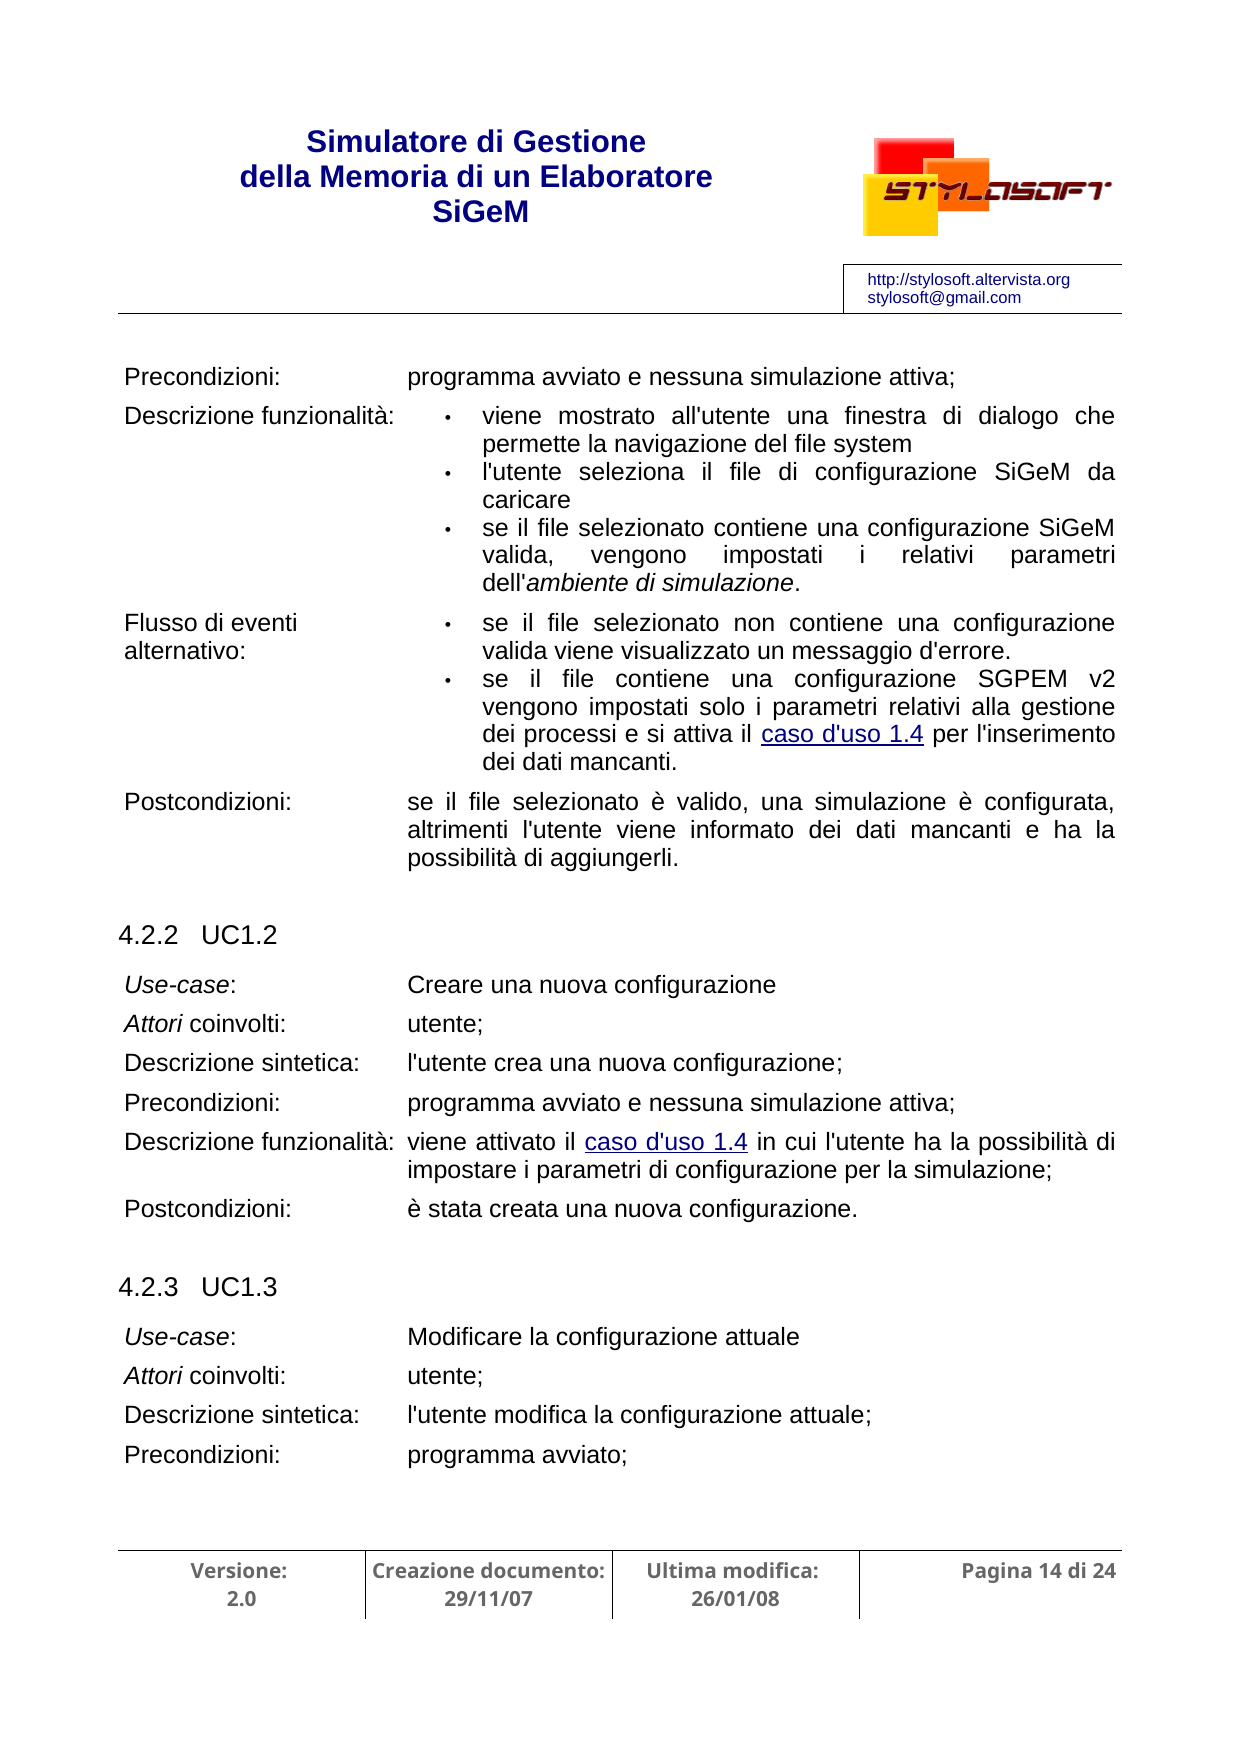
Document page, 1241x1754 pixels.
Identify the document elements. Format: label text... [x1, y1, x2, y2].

table_cell utente; [401, 1004, 1122, 1043]
table_cell se il file selezionato non contiene una configurazione valida viene visualizzato un messaggio d'errore. se il file contiene una configurazione SGPEM v2 vengono impostati solo i parametri relativi alla gestione dei processi e si attiva il caso d'uso 1.4 per l'inserimento dei dati mancanti. [401, 603, 1122, 782]
table_cell programma avviato e nessuna simulazione attiva; [401, 357, 1122, 396]
table_cell Precondizioni: [118, 1435, 401, 1474]
table_cell Descrizione funzionalità: [118, 396, 401, 603]
table_cell Descrizione funzionalità: [118, 1122, 401, 1189]
table_cell viene mostrato all'utente una finestra di dialogo che permette la navigazione del file system l'utente seleziona il file di configurazione SiGeM da caricare se il file selezionato contiene una configurazione SiGeM valida, vengono impostati i relativi parametri dell'ambiente di simulazione. [401, 396, 1122, 603]
table_cell Precondizioni: [118, 357, 401, 396]
table_cell l'utente crea una nuova configurazione; [401, 1044, 1122, 1083]
table_cell Postcondizioni: [118, 1190, 401, 1229]
table_cell è stata creata una nuova configurazione. [401, 1190, 1122, 1229]
picture [848, 123, 1117, 247]
table_cell programma avviato; [401, 1435, 1122, 1474]
table_cell Attori coinvolti: [118, 1004, 401, 1043]
table_cell se il file selezionato è valido, una simulazione è configurata, altrimenti l'utente viene informato dei dati mancanti e ha la possibilità di aggiungerli. [401, 782, 1122, 877]
table_cell Flusso di eventi alternativo: [118, 603, 401, 782]
table_cell Descrizione sintetica: [118, 1396, 401, 1435]
table_header Use-case: [118, 965, 401, 1004]
table_cell utente; [401, 1356, 1122, 1396]
subtitle UC1.3 [118, 1272, 1122, 1302]
table_cell Descrizione sintetica: [118, 1044, 401, 1083]
subtitle UC1.2 [118, 920, 1122, 950]
table_header Creare una nuova configurazione [401, 965, 1122, 1004]
table_cell l'utente modifica la configurazione attuale; [401, 1396, 1122, 1435]
table_cell viene attivato il caso d'uso 1.4 in cui l'utente ha la possibilità di impostare i parametri di configurazione per la simulazione; [401, 1122, 1122, 1189]
table_cell Postcondizioni: [118, 782, 401, 877]
table_header Use-case: [118, 1317, 401, 1356]
table_cell programma avviato e nessuna simulazione attiva; [401, 1083, 1122, 1122]
table_cell Precondizioni: [118, 1083, 401, 1122]
table_header Modificare la configurazione attuale [401, 1317, 1122, 1356]
table_cell Attori coinvolti: [118, 1356, 401, 1396]
